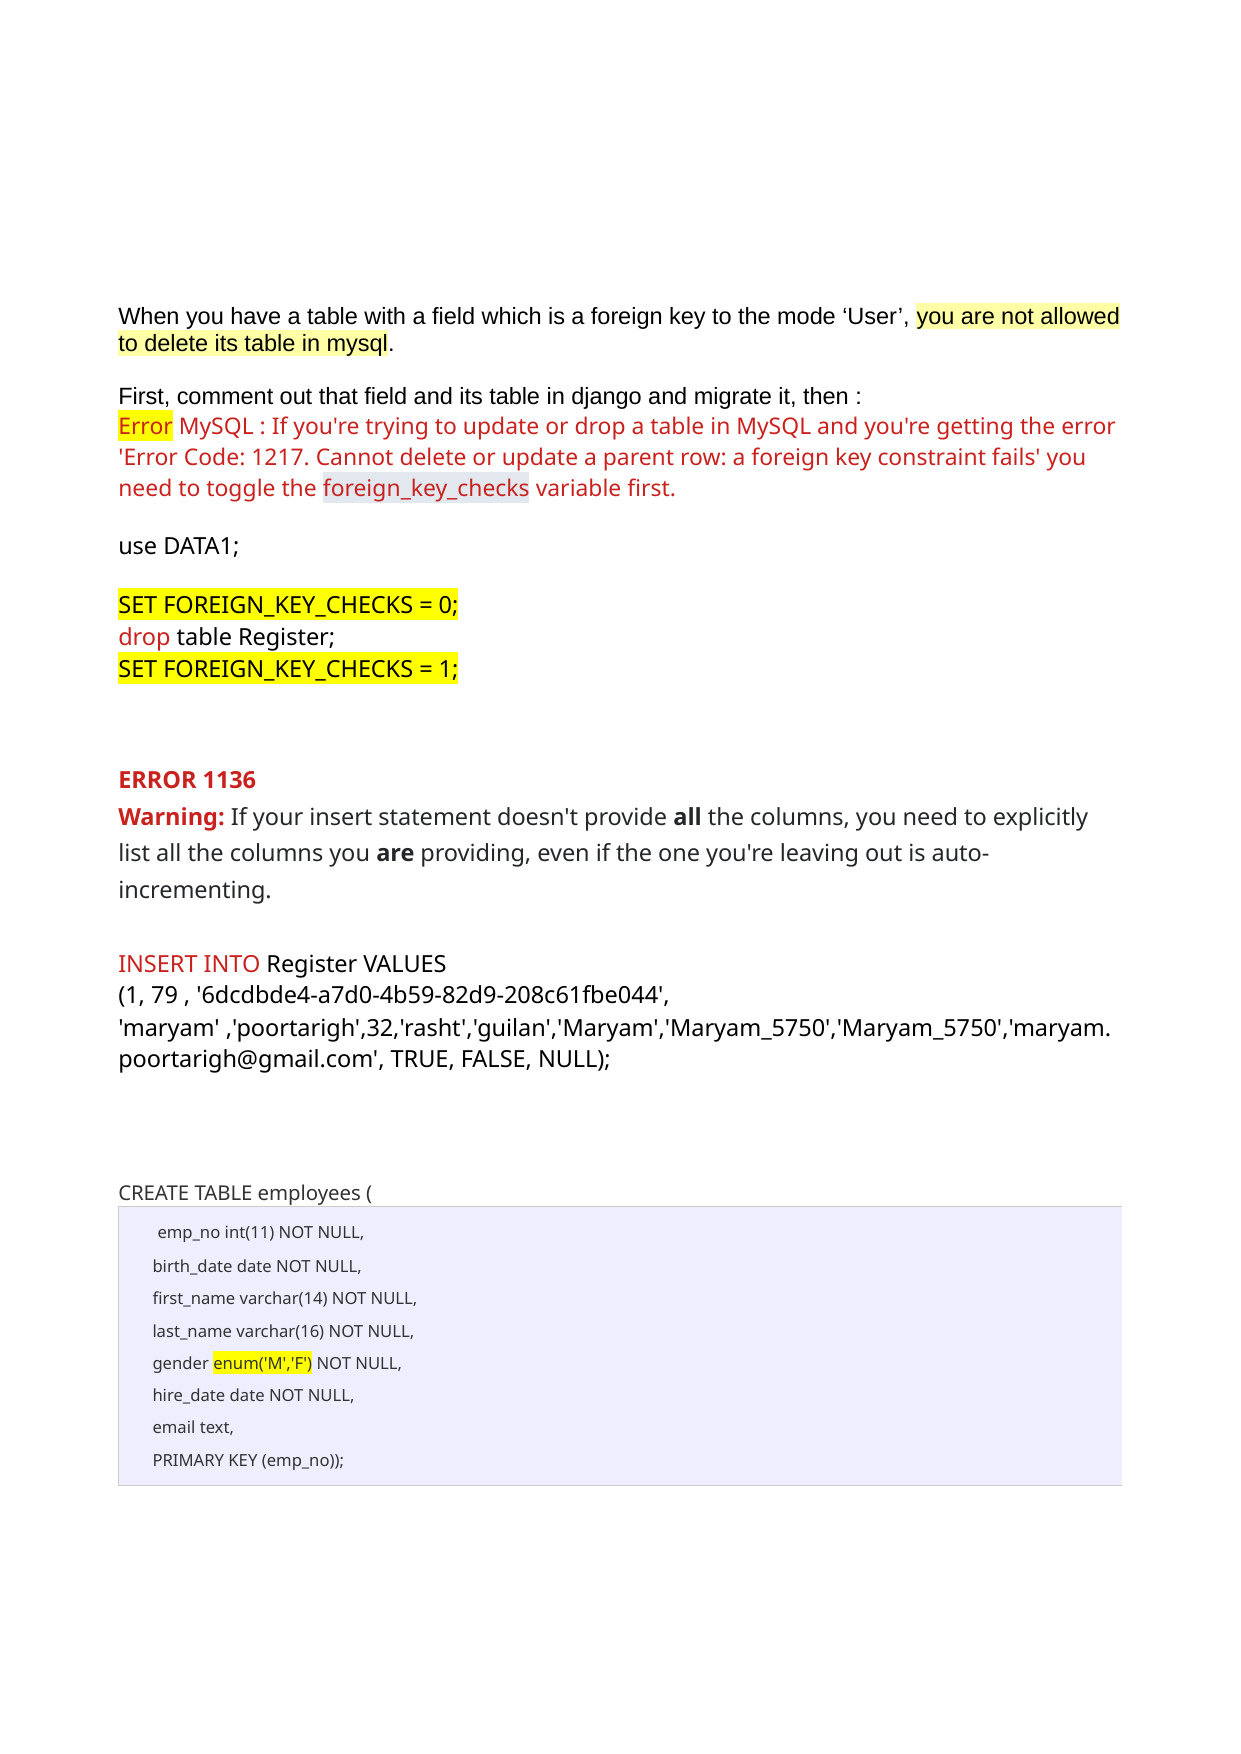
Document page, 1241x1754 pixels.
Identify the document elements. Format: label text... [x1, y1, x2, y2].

text use DATA1; [118, 530, 1122, 562]
text (1, 79 , '6dcdbde4-a7d0-4b59-82d9-208c61fbe044', 'maryam' ,'poortarigh',32,'rasht','guilan','Maryam','Maryam_5750','Maryam_5750','maryam.poortarigh@gmail.com', TRUE, FALSE, NULL); [118, 979, 1122, 1075]
text SET FOREIGN_KEY_CHECKS = 0; [118, 588, 1122, 620]
text gender enum('M','F') NOT NULL, [119, 1337, 1122, 1369]
text emp_no int(11) NOT NULL, [119, 1207, 1122, 1240]
text first_name varchar(14) NOT NULL, [119, 1273, 1122, 1305]
text Error MySQL : If you're trying to update or drop a table in MySQL and you're getting the error 'Error Code: 1217. Cannot delete or update a parent row: a foreign key constraint fails' you need to toggle the foreign_key_checks variable first. [118, 409, 1122, 503]
text When you have a table with a field which is a foreign key to the mode ‘User’, you are not allowed to delete its table in mysql. [118, 303, 1122, 356]
text email text, [119, 1402, 1122, 1434]
text birth_date date NOT NULL, [119, 1240, 1122, 1273]
text last_name varchar(16) NOT NULL, [119, 1305, 1122, 1337]
text INSERT INTO Register VALUES [118, 947, 1122, 979]
text Warning: If your insert statement doesn't provide all the columns, you need to explicitly list all the columns you are providing, even if the one you're leaving out is auto-incrementing. [118, 800, 1122, 905]
text CREATE TABLE employees ( [118, 1178, 1122, 1206]
text ERROR 1136 [118, 763, 1122, 795]
text SET FOREIGN_KEY_CHECKS = 1; [118, 652, 1122, 684]
text drop table Register; [118, 620, 1122, 652]
text PRIMARY KEY (emp_no)); [119, 1434, 1122, 1485]
text First, comment out that field and its table in django and migrate it, then : [118, 383, 1122, 409]
text hire_date date NOT NULL, [119, 1369, 1122, 1402]
